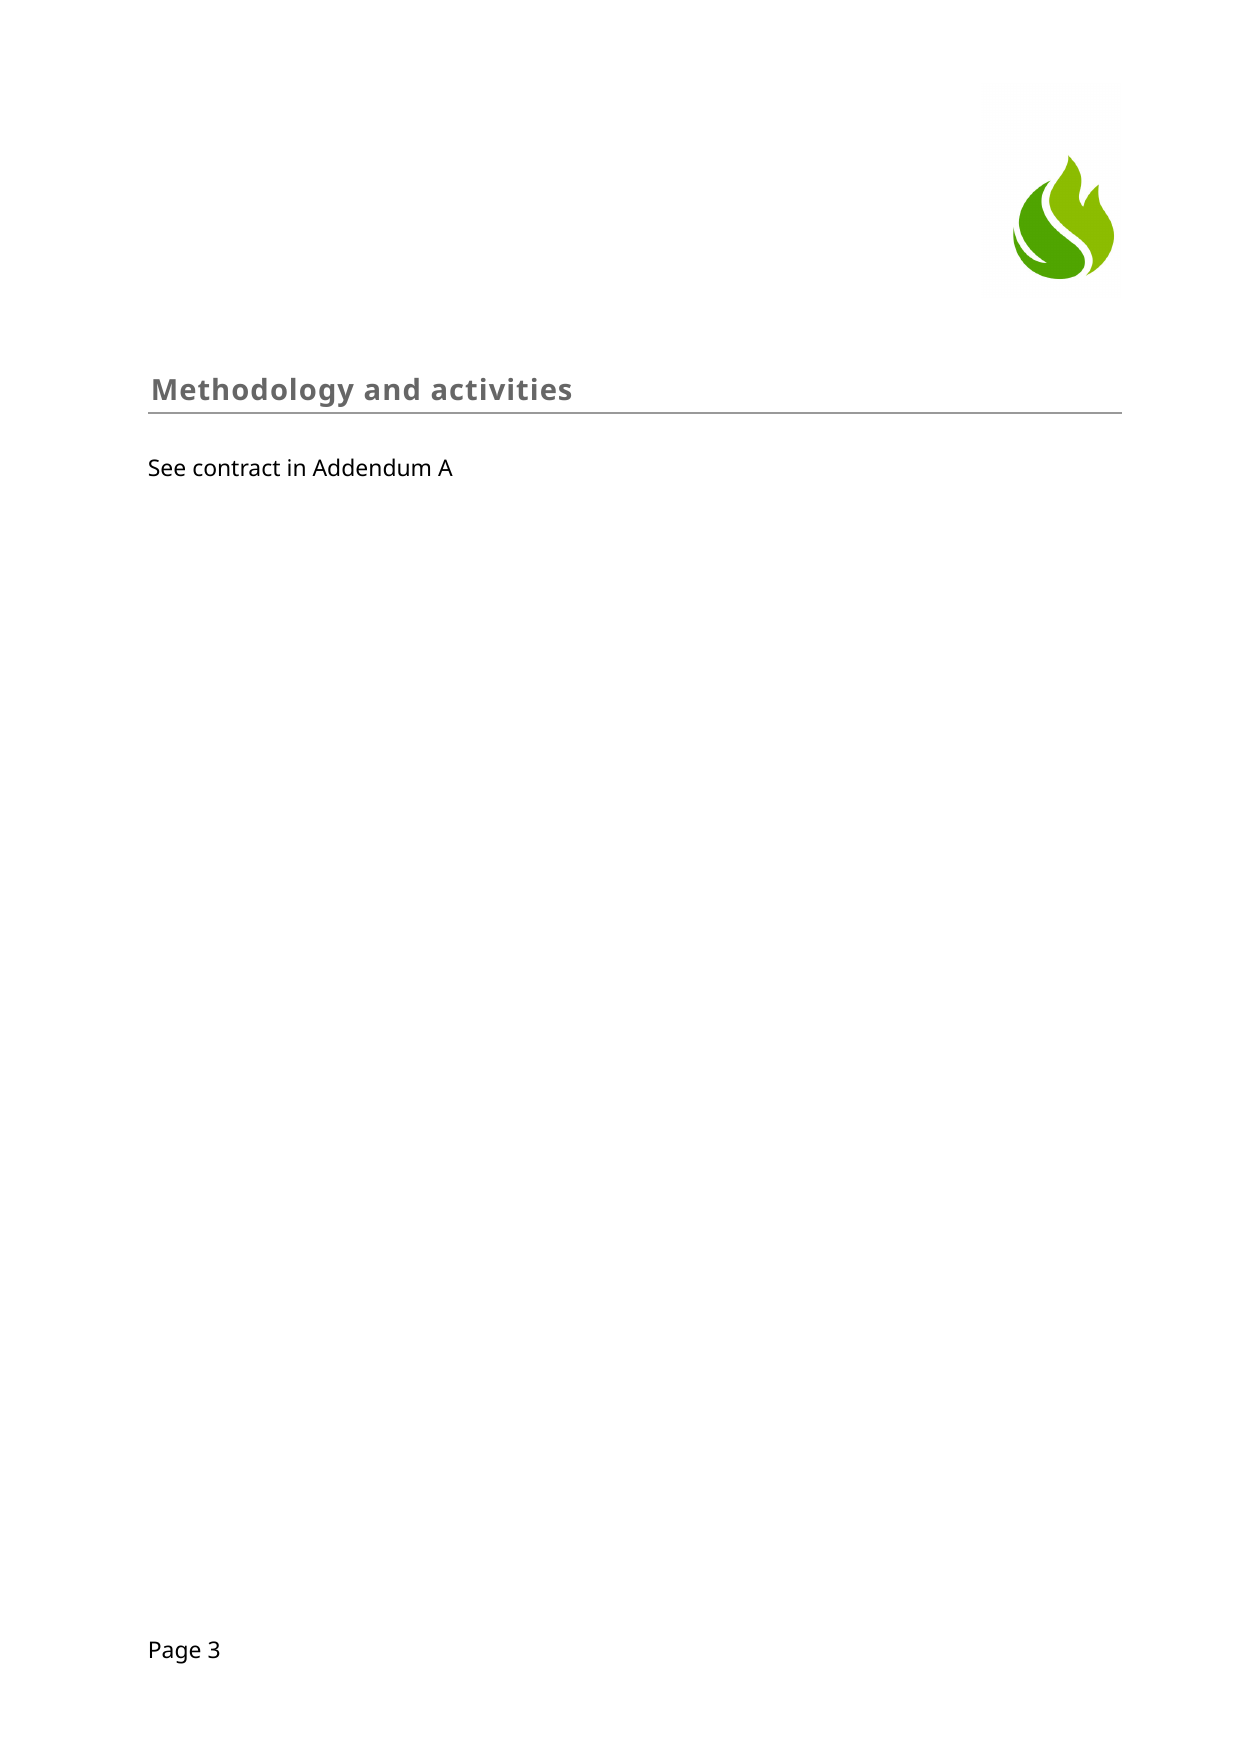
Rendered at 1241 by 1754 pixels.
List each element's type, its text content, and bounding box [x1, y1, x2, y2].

subtitle Methodology and activities [148, 366, 1122, 412]
text See contract in Addendum A [148, 451, 1122, 483]
picture [981, 83, 1026, 298]
